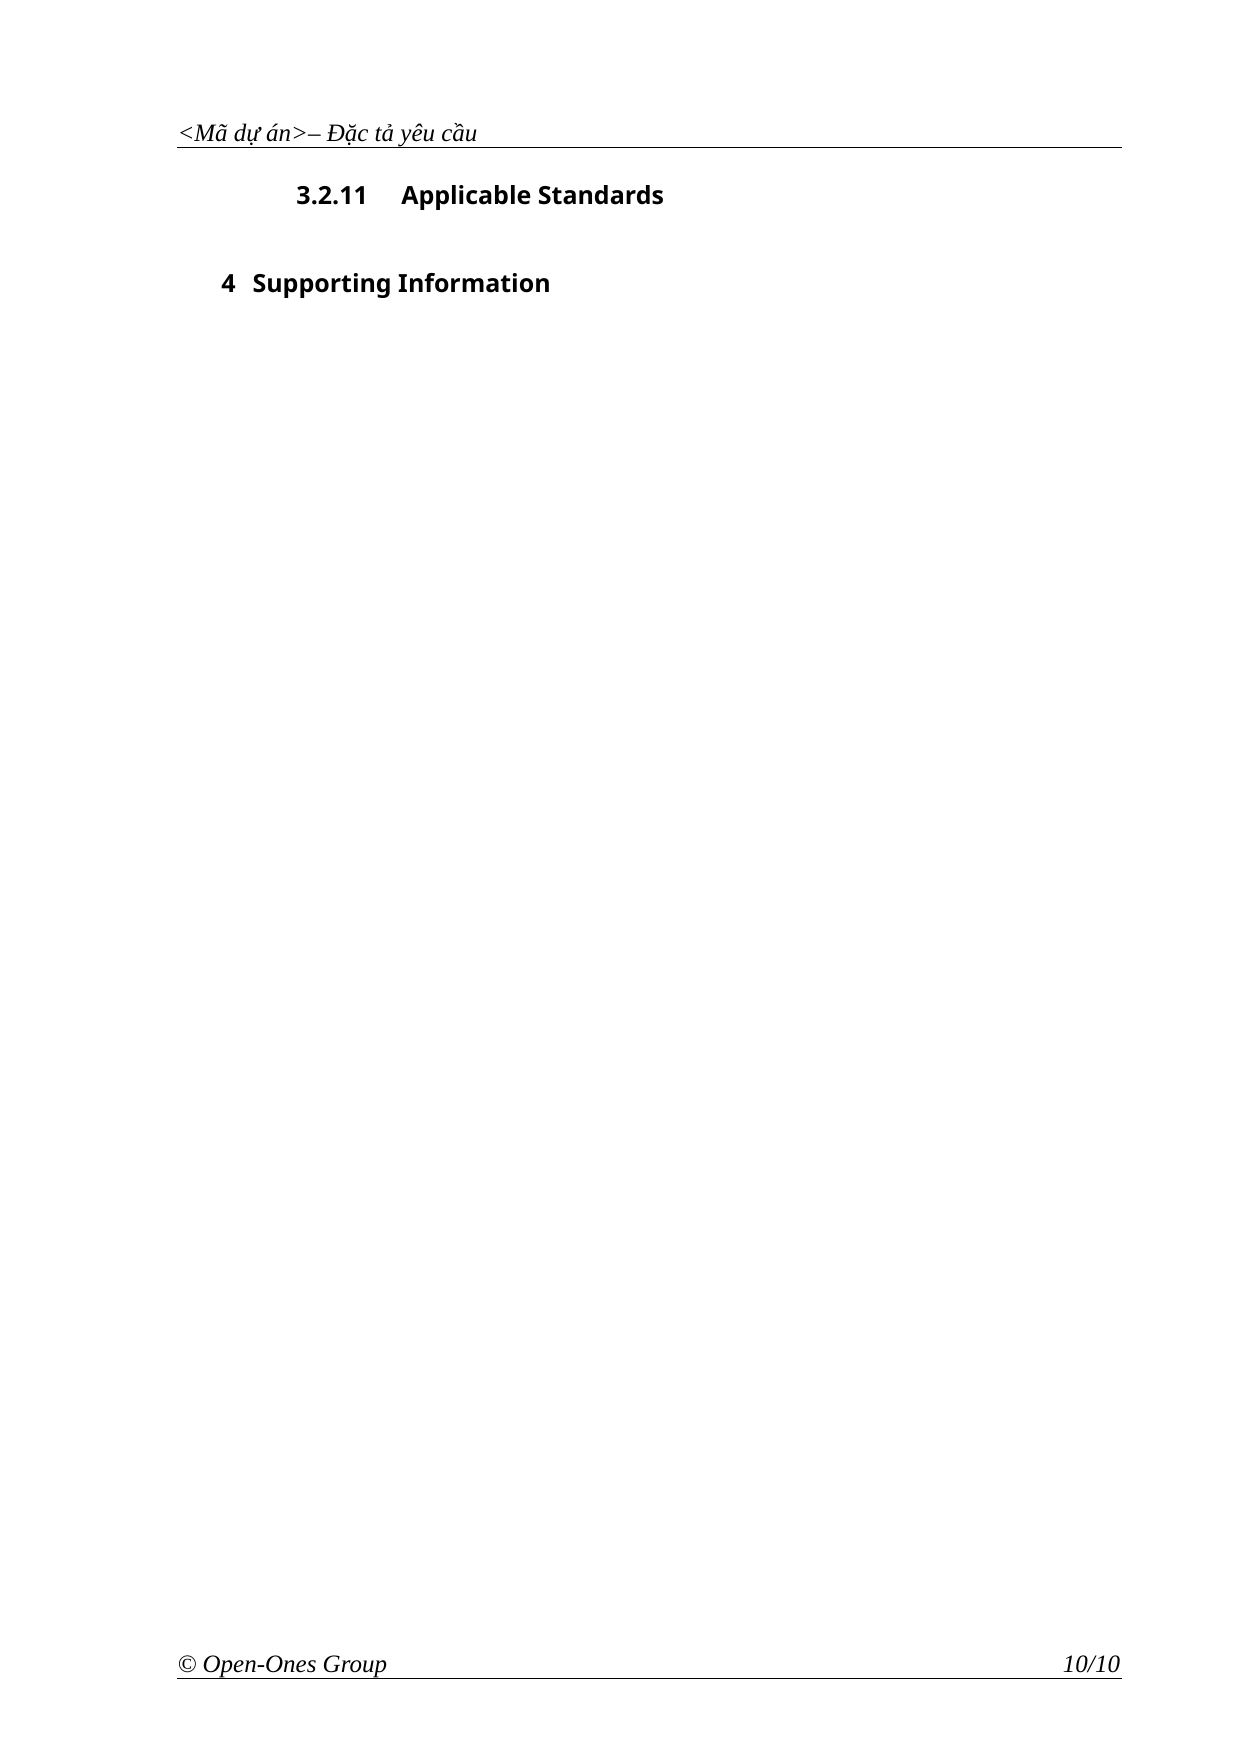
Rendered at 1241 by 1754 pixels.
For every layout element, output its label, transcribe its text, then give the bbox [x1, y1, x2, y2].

subtitle Supporting Information [215, 266, 1122, 300]
subtitle Applicable Standards [290, 177, 1122, 211]
